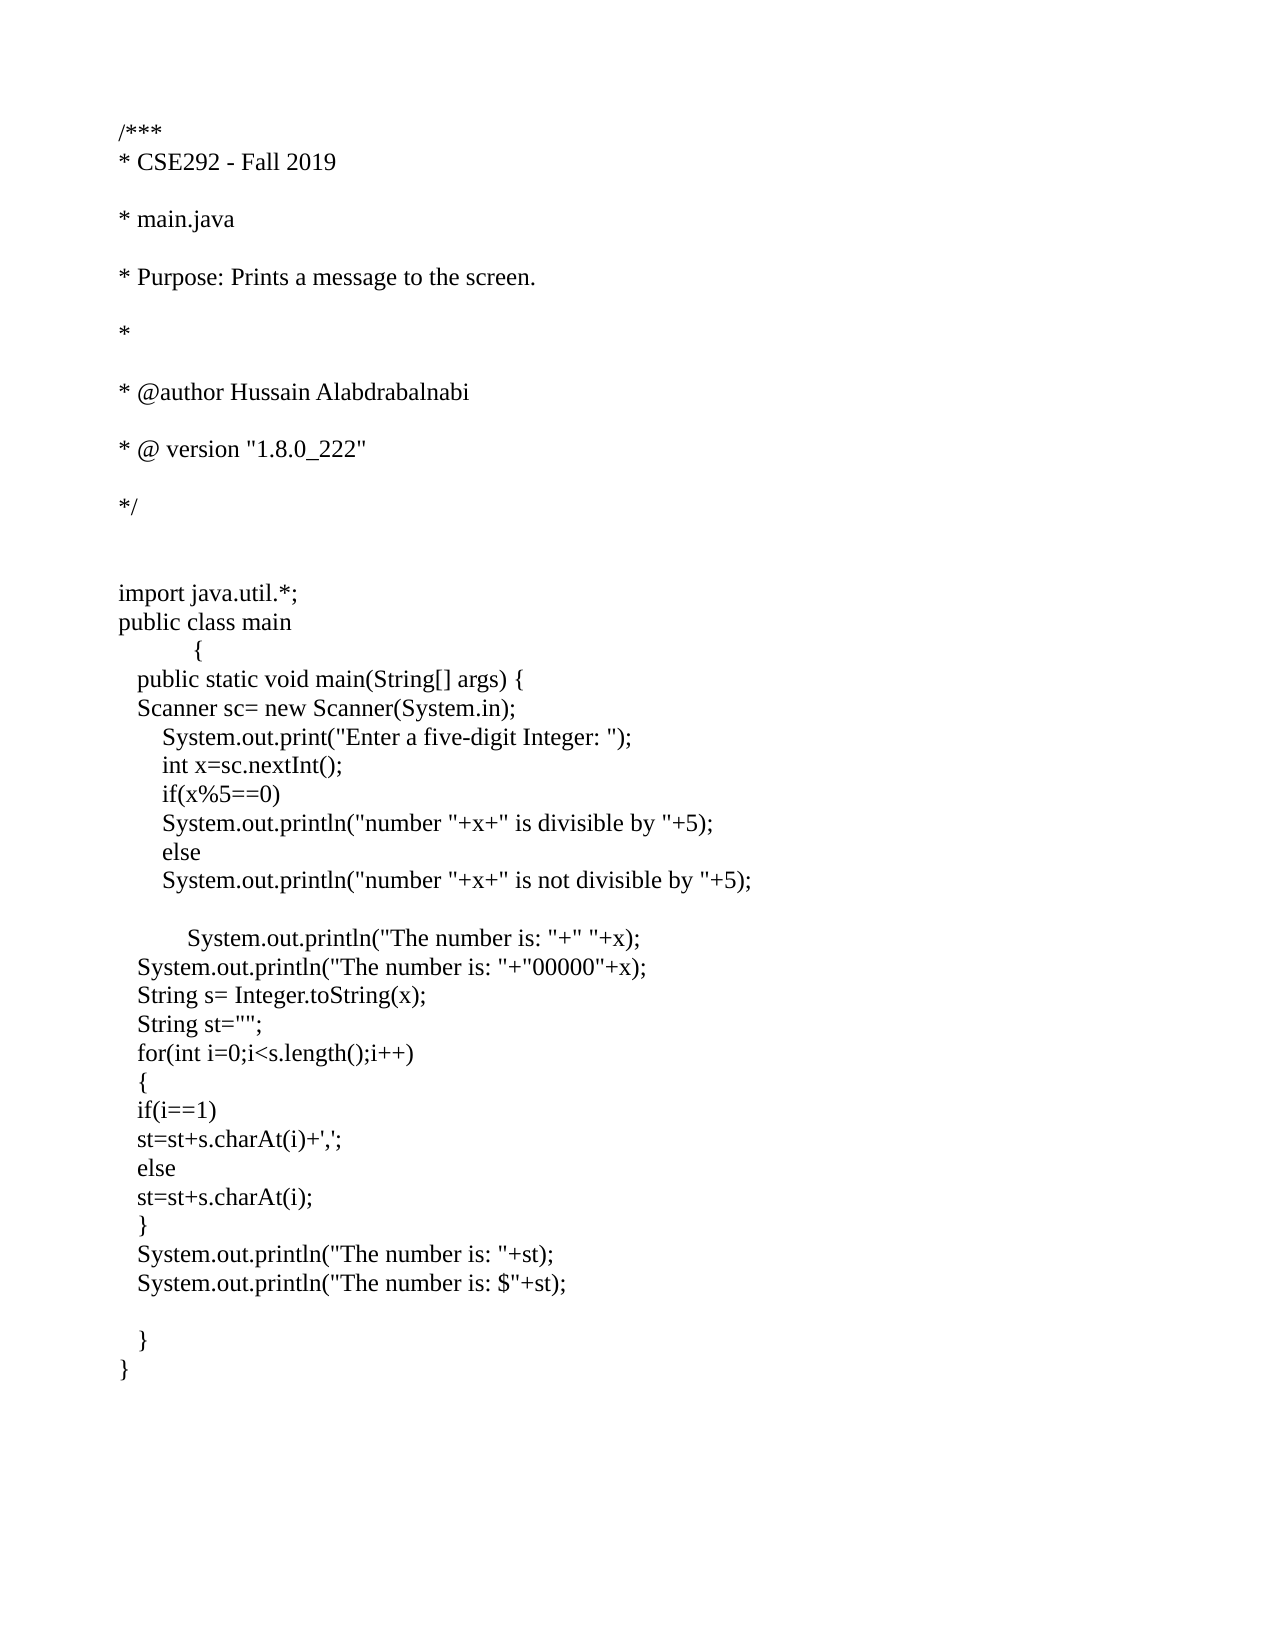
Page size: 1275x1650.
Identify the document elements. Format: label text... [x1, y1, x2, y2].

text else [118, 837, 1157, 866]
text System.out.print("Enter a five-digit Integer: "); [118, 722, 1157, 751]
text System.out.println("The number is: "+st); [118, 1239, 1157, 1268]
text System.out.println("The number is: $"+st); [118, 1268, 1157, 1297]
text } [118, 1211, 1157, 1239]
text String s= Integer.toString(x); [118, 981, 1157, 1009]
text System.out.println("The number is: "+"00000"+x); [118, 952, 1157, 981]
text public class main [118, 607, 1157, 636]
text * [118, 319, 1157, 348]
text * CSE292 - Fall 2019 [118, 147, 1157, 176]
text System.out.println("number "+x+" is not divisible by "+5); [118, 866, 1157, 894]
text } [118, 1354, 1157, 1383]
text System.out.println("The number is: "+" "+x); [118, 923, 1157, 952]
text int x=sc.nextInt(); [118, 751, 1157, 779]
text */ [118, 492, 1157, 521]
text Scanner sc= new Scanner(System.in); [118, 693, 1157, 722]
text } [118, 1326, 1157, 1354]
text st=st+s.charAt(i)+','; [118, 1124, 1157, 1153]
text * Purpose: Prints a message to the screen. [118, 262, 1157, 291]
text else [118, 1153, 1157, 1182]
text System.out.println("number "+x+" is divisible by "+5); [118, 808, 1157, 837]
text * main.java [118, 204, 1157, 233]
text { [118, 1067, 1157, 1096]
text /*** [118, 118, 1157, 147]
text import java.util.*; [118, 578, 1157, 607]
text * @ version "1.8.0_222" [118, 434, 1157, 463]
text for(int i=0;i<s.length();i++) [118, 1038, 1157, 1067]
text if(i==1) [118, 1096, 1157, 1124]
text String st=""; [118, 1009, 1157, 1038]
text public static void main(String[] args) { [118, 664, 1157, 693]
text * @author Hussain Alabdrabalnabi [118, 377, 1157, 406]
text if(x%5==0) [118, 779, 1157, 808]
text { [118, 636, 1157, 664]
text st=st+s.charAt(i); [118, 1182, 1157, 1211]
